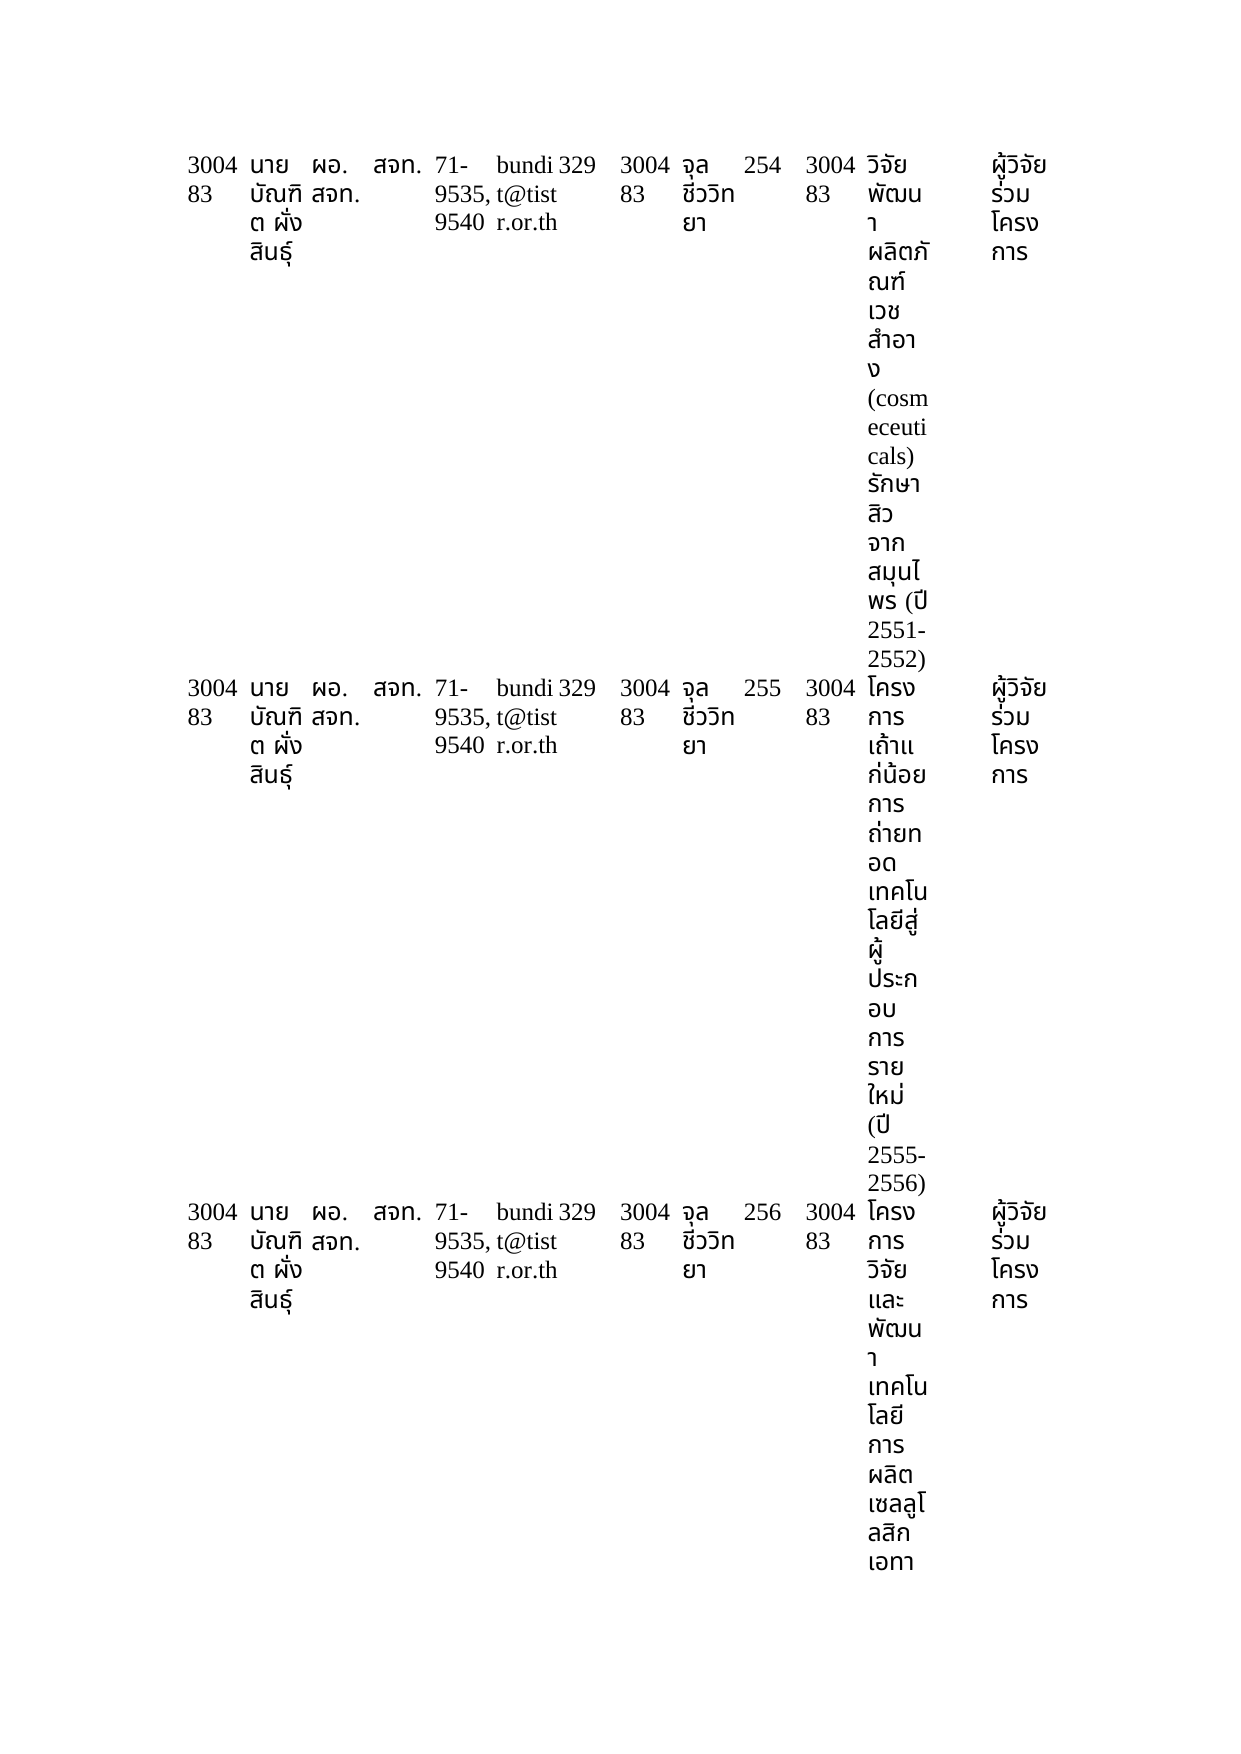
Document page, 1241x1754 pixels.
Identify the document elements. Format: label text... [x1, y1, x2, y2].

table_cell จุลชีววิทยา [682, 150, 743, 673]
table_cell 255 [744, 673, 805, 1197]
table_cell bundit@tistr.or.th [496, 1197, 558, 1576]
table_cell 256 [744, 1197, 805, 1576]
table_cell 300483 [188, 1197, 249, 1576]
table_cell โครงการวิจัยและพัฒนาเทคโนโลยีการผลิตเซลลูโลสิกเอทา [867, 1197, 929, 1576]
table_cell สจท. [373, 1197, 434, 1576]
table_cell [929, 1197, 991, 1576]
table_cell สจท. [373, 150, 434, 673]
table_cell วิจัยพัฒนาผลิตภัณฑ์เวชสำอาง (cosmeceuticals) รักษาสิวจากสมุนไพร (ปี 2551-2552) [867, 150, 929, 673]
table_cell 300483 [805, 150, 867, 673]
table_cell [929, 150, 991, 673]
table_cell จุลชีววิทยา [682, 673, 743, 1197]
table_cell 300483 [188, 673, 249, 1197]
table_cell โครงการเถ้าแก่น้อย การถ่ายทอดเทคโนโลยีสู่ผู้ประกอบการรายใหม่ (ปี 2555-2556) [867, 673, 929, 1197]
table_cell ผู้วิจัยร่วมโครงการ [991, 673, 1053, 1197]
table_cell นายบัณฑิต ผั่งสินธุ์ [249, 1197, 311, 1576]
table_cell นายบัณฑิต ผั่งสินธุ์ [249, 673, 311, 1197]
table_cell 300483 [805, 1197, 867, 1576]
table_cell [929, 673, 991, 1197]
table_cell bundit@tistr.or.th [496, 150, 558, 673]
table_cell สจท. [373, 673, 434, 1197]
table_cell 300483 [620, 150, 682, 673]
table_cell ผอ. สจท. [311, 1197, 373, 1576]
table_cell 300483 [805, 673, 867, 1197]
table_cell 300483 [620, 1197, 682, 1576]
table_cell นายบัณฑิต ผั่งสินธุ์ [249, 150, 311, 673]
table_cell 329 [558, 150, 620, 673]
table_cell 71-9535,9540 [435, 673, 496, 1197]
table_cell จุลชีววิทยา [682, 1197, 743, 1576]
table_cell 300483 [188, 150, 249, 673]
table_cell ผู้วิจัยร่วมโครงการ [991, 150, 1053, 673]
table_cell 300483 [620, 673, 682, 1197]
table_cell 329 [558, 673, 620, 1197]
table_cell ผู้วิจัยร่วมโครงการ [991, 1197, 1053, 1576]
table_cell 254 [744, 150, 805, 673]
table_cell ผอ. สจท. [311, 673, 373, 1197]
table_cell 329 [558, 1197, 620, 1576]
table_cell bundit@tistr.or.th [496, 673, 558, 1197]
table_cell 71-9535,9540 [435, 1197, 496, 1576]
table_cell ผอ. สจท. [311, 150, 373, 673]
table_cell 71-9535,9540 [435, 150, 496, 673]
